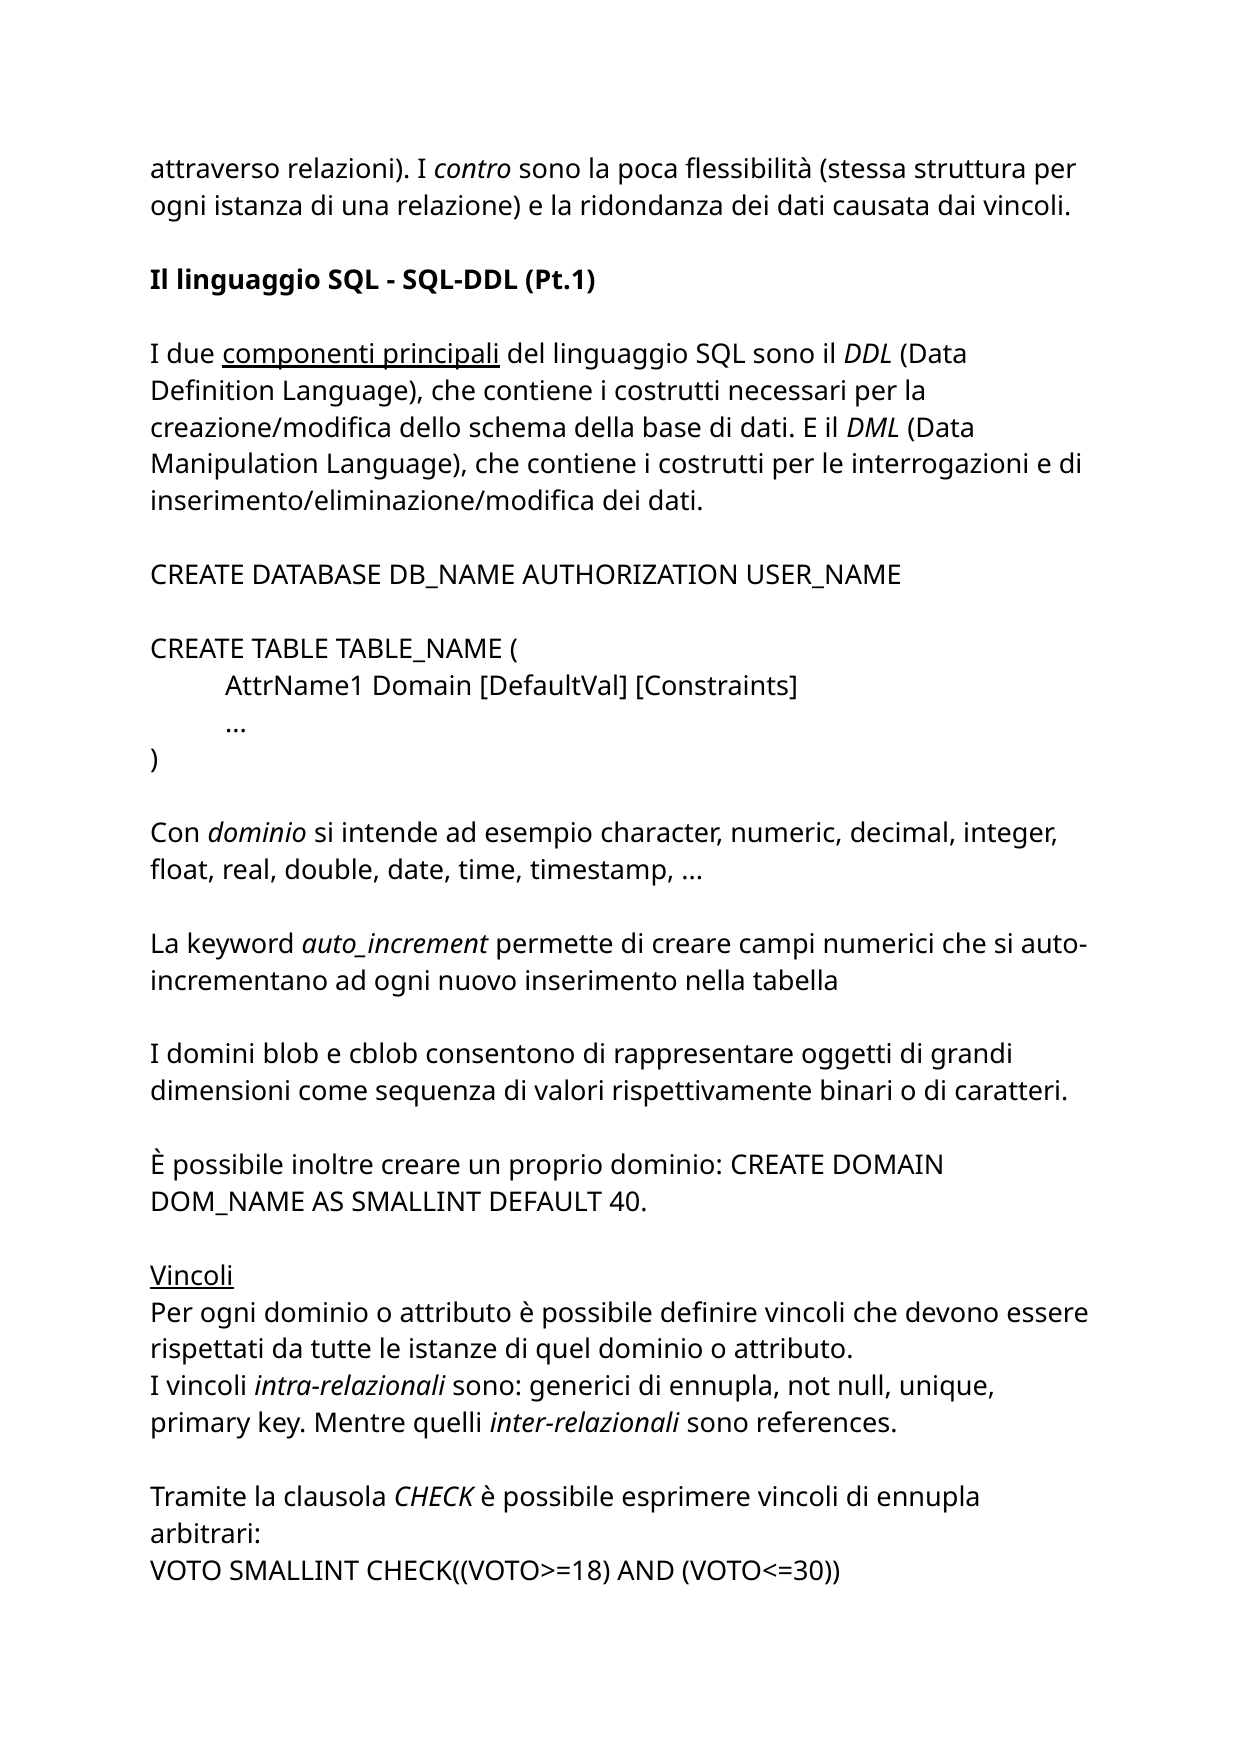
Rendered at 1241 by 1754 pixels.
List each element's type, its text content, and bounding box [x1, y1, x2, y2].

text Con dominio si intende ad esempio character, numeric, decimal, integer, float, real, double, date, time, timestamp, ... [150, 814, 1090, 887]
text Il linguaggio SQL - SQL-DDL (Pt.1) [150, 261, 1090, 297]
text ... [150, 703, 1090, 740]
text CREATE DATABASE DB_NAME AUTHORIZATION USER_NAME [150, 556, 1090, 592]
text AttrName1 Domain [DefaultVal] [Constraints] [150, 666, 1090, 703]
text ) [150, 740, 1090, 777]
text I due componenti principali del linguaggio SQL sono il DDL (Data Definition Language), che contiene i costrutti necessari per la creazione/modifica dello schema della base di dati. E il DML (Data Manipulation Language), che contiene i costrutti per le interrogazioni e di inserimento/eliminazione/modifica dei dati. [150, 334, 1090, 519]
text I domini blob e cblob consentono di rappresentare oggetti di grandi dimensioni come sequenza di valori rispettivamente binari o di caratteri. [150, 1035, 1090, 1109]
text È possibile inoltre creare un proprio dominio: CREATE DOMAIN DOM_NAME AS SMALLINT DEFAULT 40. [150, 1146, 1090, 1219]
text Vincoli [150, 1256, 1090, 1293]
text VOTO SMALLINT CHECK((VOTO>=18) AND (VOTO<=30)) [150, 1551, 1090, 1588]
text La keyword auto_increment permette di creare campi numerici che si auto-incrementano ad ogni nuovo inserimento nella tabella [150, 924, 1090, 998]
text I vincoli intra-relazionali sono: generici di ennupla, not null, unique, primary key. Mentre quelli inter-relazionali sono references. [150, 1367, 1090, 1441]
text Tramite la clausola CHECK è possibile esprimere vincoli di ennupla arbitrari: [150, 1477, 1090, 1551]
text Per ogni dominio o attributo è possibile definire vincoli che devono essere rispettati da tutte le istanze di quel dominio o attributo. [150, 1293, 1090, 1367]
text CREATE TABLE TABLE_NAME ( [150, 629, 1090, 666]
text attraverso relazioni). I contro sono la poca flessibilità (stessa struttura per ogni istanza di una relazione) e la ridondanza dei dati causata dai vincoli. [150, 150, 1090, 224]
